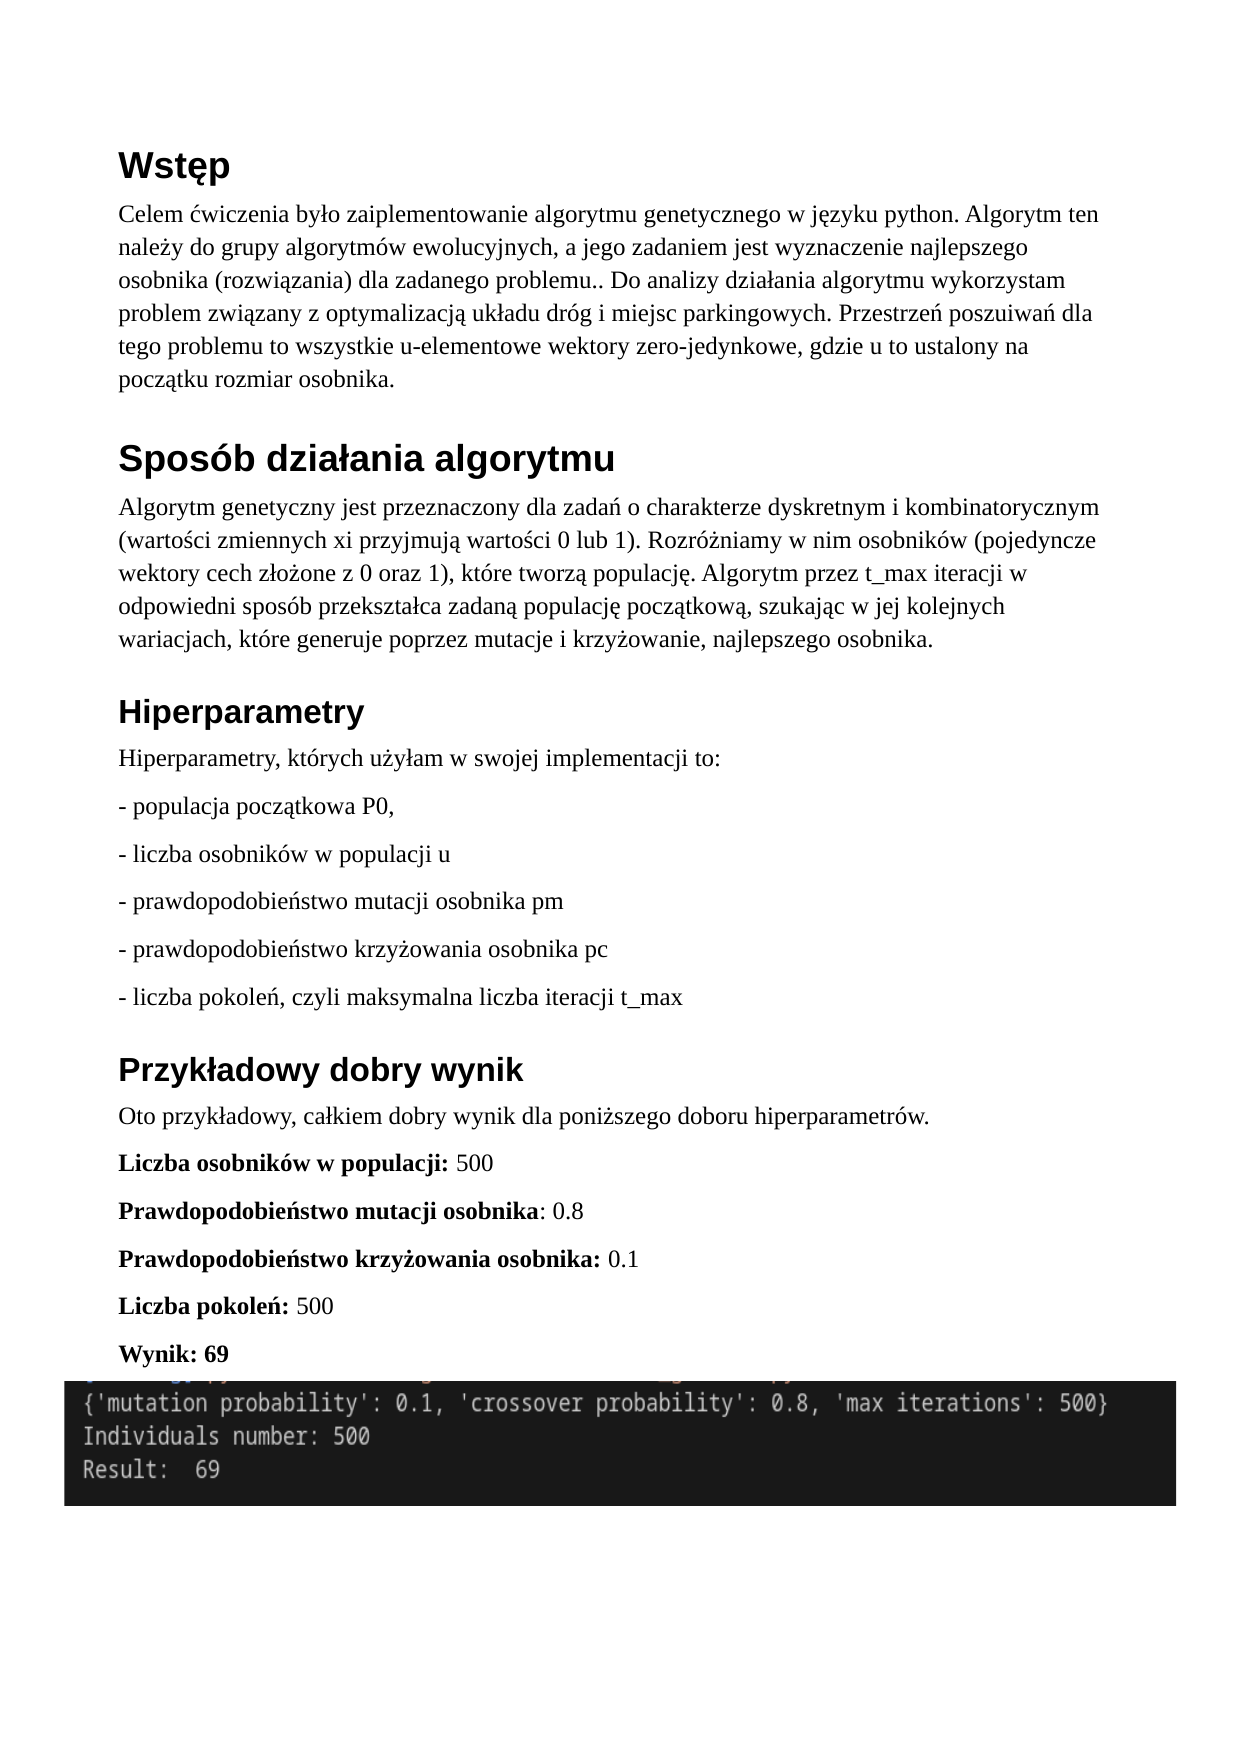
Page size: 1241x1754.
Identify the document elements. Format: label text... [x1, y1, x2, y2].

subtitle Przykładowy dobry wynik [118, 1050, 1122, 1088]
text Oto przykładowy, całkiem dobry wynik dla poniższego doboru hiperparametrów. [118, 1101, 1122, 1130]
text Algorytm genetyczny jest przeznaczony dla zadań o charakterze dyskretnym i kombinatorycznym (wartości zmiennych xi przyjmują wartości 0 lub 1). Rozróżniamy w nim osobników (pojedyncze wektory cech złożone z 0 oraz 1), które tworzą populację. Algorytm przez t_max iteracji w odpowiedni sposób przekształca zadaną populację początkową, szukając w jej kolejnych wariacjach, które generuje poprzez mutacje i krzyżowanie, najlepszego osobnika. [118, 492, 1122, 653]
text Liczba osobników w populacji: 500 [118, 1148, 1122, 1177]
text Celem ćwiczenia było zaiplementowanie algorytmu genetycznego w języku python. Algorytm ten należy do grupy algorytmów ewolucyjnych, a jego zadaniem jest wyznaczenie najlepszego osobnika (rozwiązania) dla zadanego problemu.. Do analizy działania algorytmu wykorzystam problem związany z optymalizacją układu dróg i miejsc parkingowych. Przestrzeń poszuiwań dla tego problemu to wszystkie u-elementowe wektory zero-jedynkowe, gdzie u to ustalony na początku rozmiar osobnika. [118, 199, 1122, 393]
text Hiperparametry, których użyłam w swojej implementacji to: [118, 743, 1122, 772]
picture [64, 1381, 1177, 1506]
text - prawdopodobieństwo mutacji osobnika pm [118, 886, 1122, 915]
text Liczba pokoleń: 500 [118, 1291, 1122, 1320]
text Wynik: 69 [118, 1339, 1122, 1368]
text Prawdopodobieństwo mutacji osobnika: 0.8 [118, 1196, 1122, 1225]
text - prawdopodobieństwo krzyżowania osobnika pc [118, 934, 1122, 963]
text - liczba pokoleń, czyli maksymalna liczba iteracji t_max [118, 982, 1122, 1010]
text - populacja początkowa P0, [118, 791, 1122, 820]
subtitle Wstęp [118, 143, 1122, 186]
subtitle Sposób działania algorytmu [118, 436, 1122, 479]
subtitle Hiperparametry [118, 693, 1122, 731]
text - liczba osobników w populacji u [118, 839, 1122, 867]
text Prawdopodobieństwo krzyżowania osobnika: 0.1 [118, 1244, 1122, 1272]
